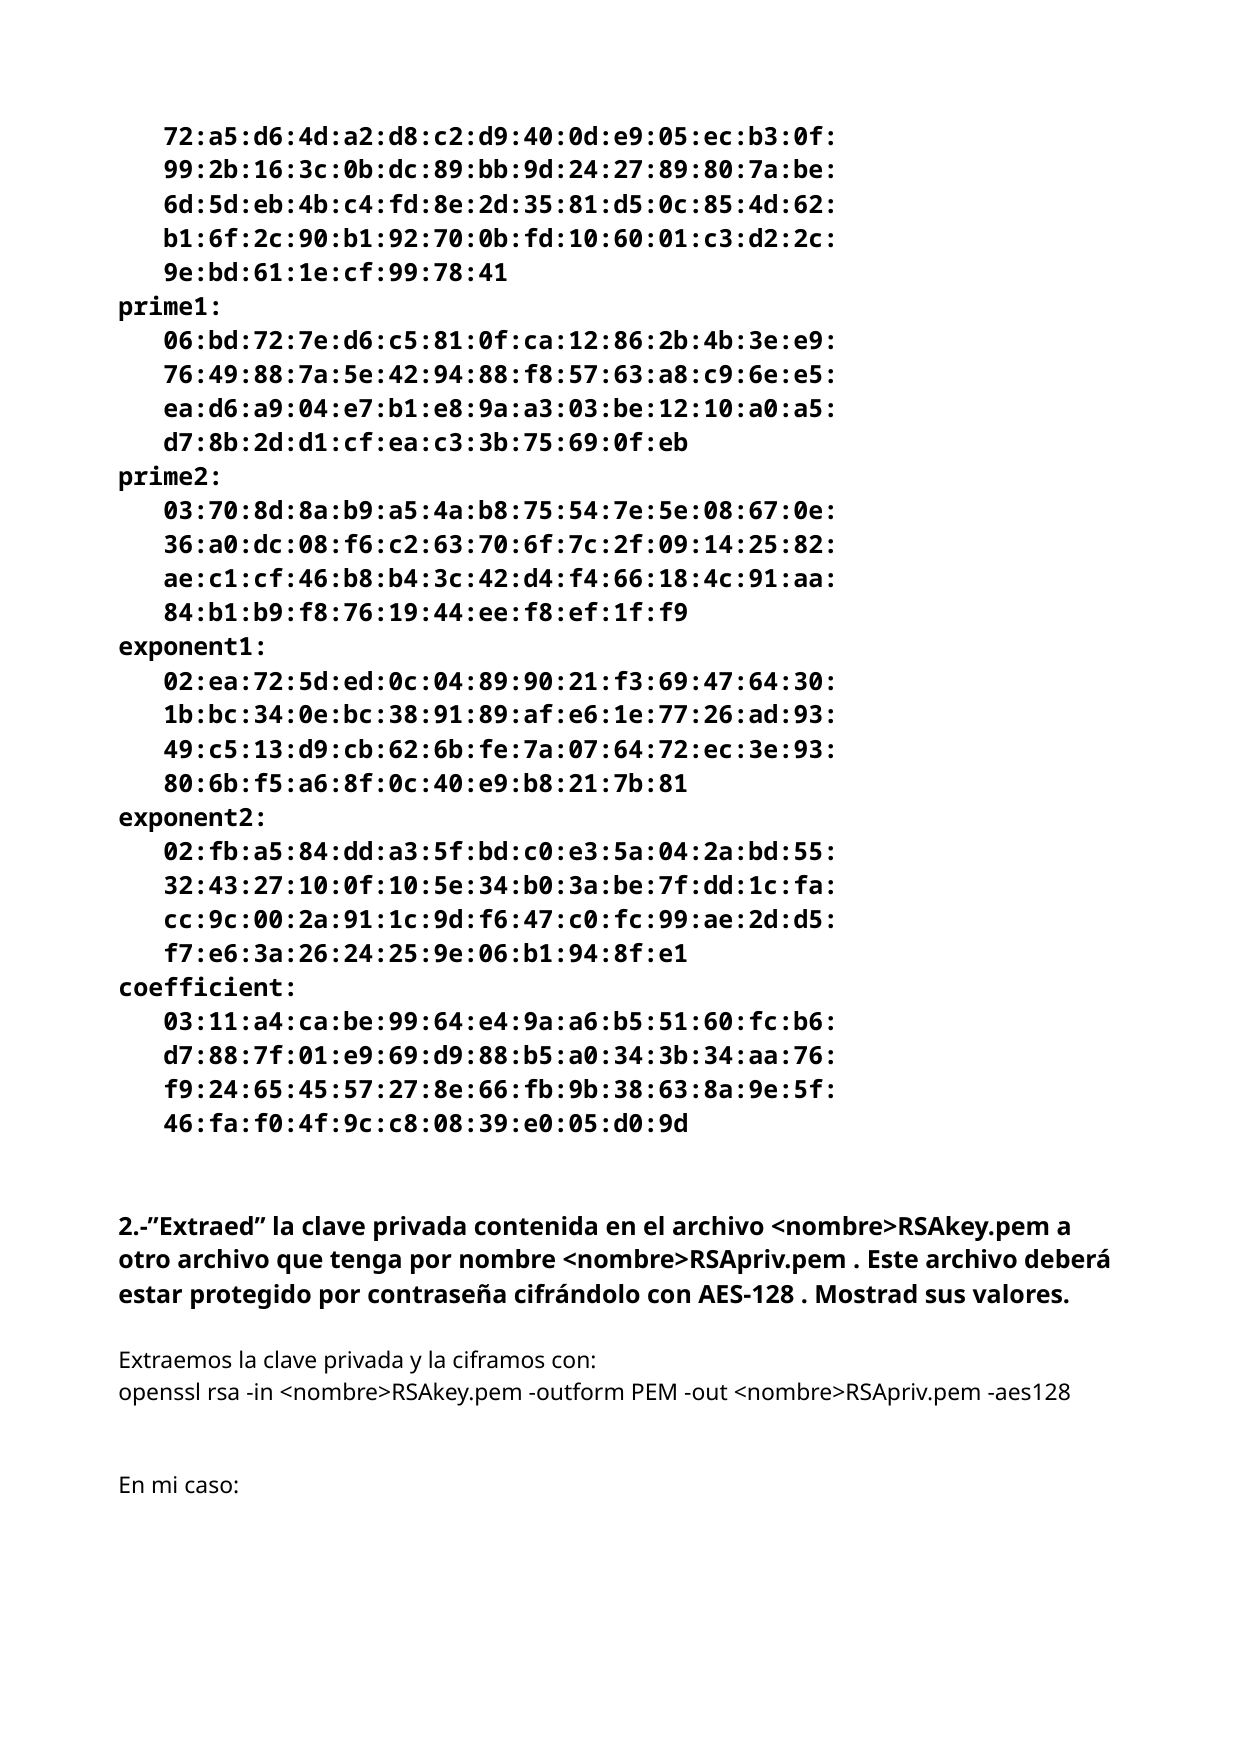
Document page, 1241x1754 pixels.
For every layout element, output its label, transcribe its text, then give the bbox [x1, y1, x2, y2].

text En mi caso: [118, 1469, 1122, 1501]
text openssl rsa -in <nombre>RSAkey.pem -outform PEM -out <nombre>RSApriv.pem -aes128 [118, 1376, 1122, 1407]
text Extraemos la clave privada y la ciframos con: [118, 1344, 1122, 1376]
text 2.-”Extraed” la clave privada contenida en el archivo <nombre>RSAkey.pem a otro archivo que tenga por nombre <nombre>RSApriv.pem . Este archivo deberá estar protegido por contraseña cifrándolo con AES-128 . Mostrad sus valores. [118, 1208, 1122, 1310]
text 72:a5:d6:4d:a2:d8:c2:d9:40:0d:e9:05:ec:b3:0f: 99:2b:16:3c:0b:dc:89:bb:9d:24:27:89:80:7a:be: 6d:5d:eb:4b:c4:fd:8e:2d:35:81:d5:0c:85:4d:62: b1:6f:2c:90:b1:92:70:0b:fd:10:60:01:c3:d2:2c: 9e:bd:61:1e:cf:99:78:41 prime1: 06:bd:72:7e:d6:c5:81:0f:ca:12:86:2b:4b:3e:e9: 76:49:88:7a:5e:42:94:88:f8:57:63:a8:c9:6e:e5: ea:d6:a9:04:e7:b1:e8:9a:a3:03:be:12:10:a0:a5: d7:8b:2d:d1:cf:ea:c3:3b:75:69:0f:eb prime2: 03:70:8d:8a:b9:a5:4a:b8:75:54:7e:5e:08:67:0e: 36:a0:dc:08:f6:c2:63:70:6f:7c:2f:09:14:25:82: ae:c1:cf:46:b8:b4:3c:42:d4:f4:66:18:4c:91:aa: 84:b1:b9:f8:76:19:44:ee:f8:ef:1f:f9 exponent1: 02:ea:72:5d:ed:0c:04:89:90:21:f3:69:47:64:30: 1b:bc:34:0e:bc:38:91:89:af:e6:1e:77:26:ad:93: 49:c5:13:d9:cb:62:6b:fe:7a:07:64:72:ec:3e:93: 80:6b:f5:a6:8f:0c:40:e9:b8:21:7b:81 exponent2: 02:fb:a5:84:dd:a3:5f:bd:c0:e3:5a:04:2a:bd:55: 32:43:27:10:0f:10:5e:34:b0:3a:be:7f:dd:1c:fa: cc:9c:00:2a:91:1c:9d:f6:47:c0:fc:99:ae:2d:d5: f7:e6:3a:26:24:25:9e:06:b1:94:8f:e1 coefficient: 03:11:a4:ca:be:99:64:e4:9a:a6:b5:51:60:fc:b6: d7:88:7f:01:e9:69:d9:88:b5:a0:34:3b:34:aa:76: f9:24:65:45:57:27:8e:66:fb:9b:38:63:8a:9e:5f: 46:fa:f0:4f:9c:c8:08:39:e0:05:d0:9d [118, 118, 1122, 1208]
